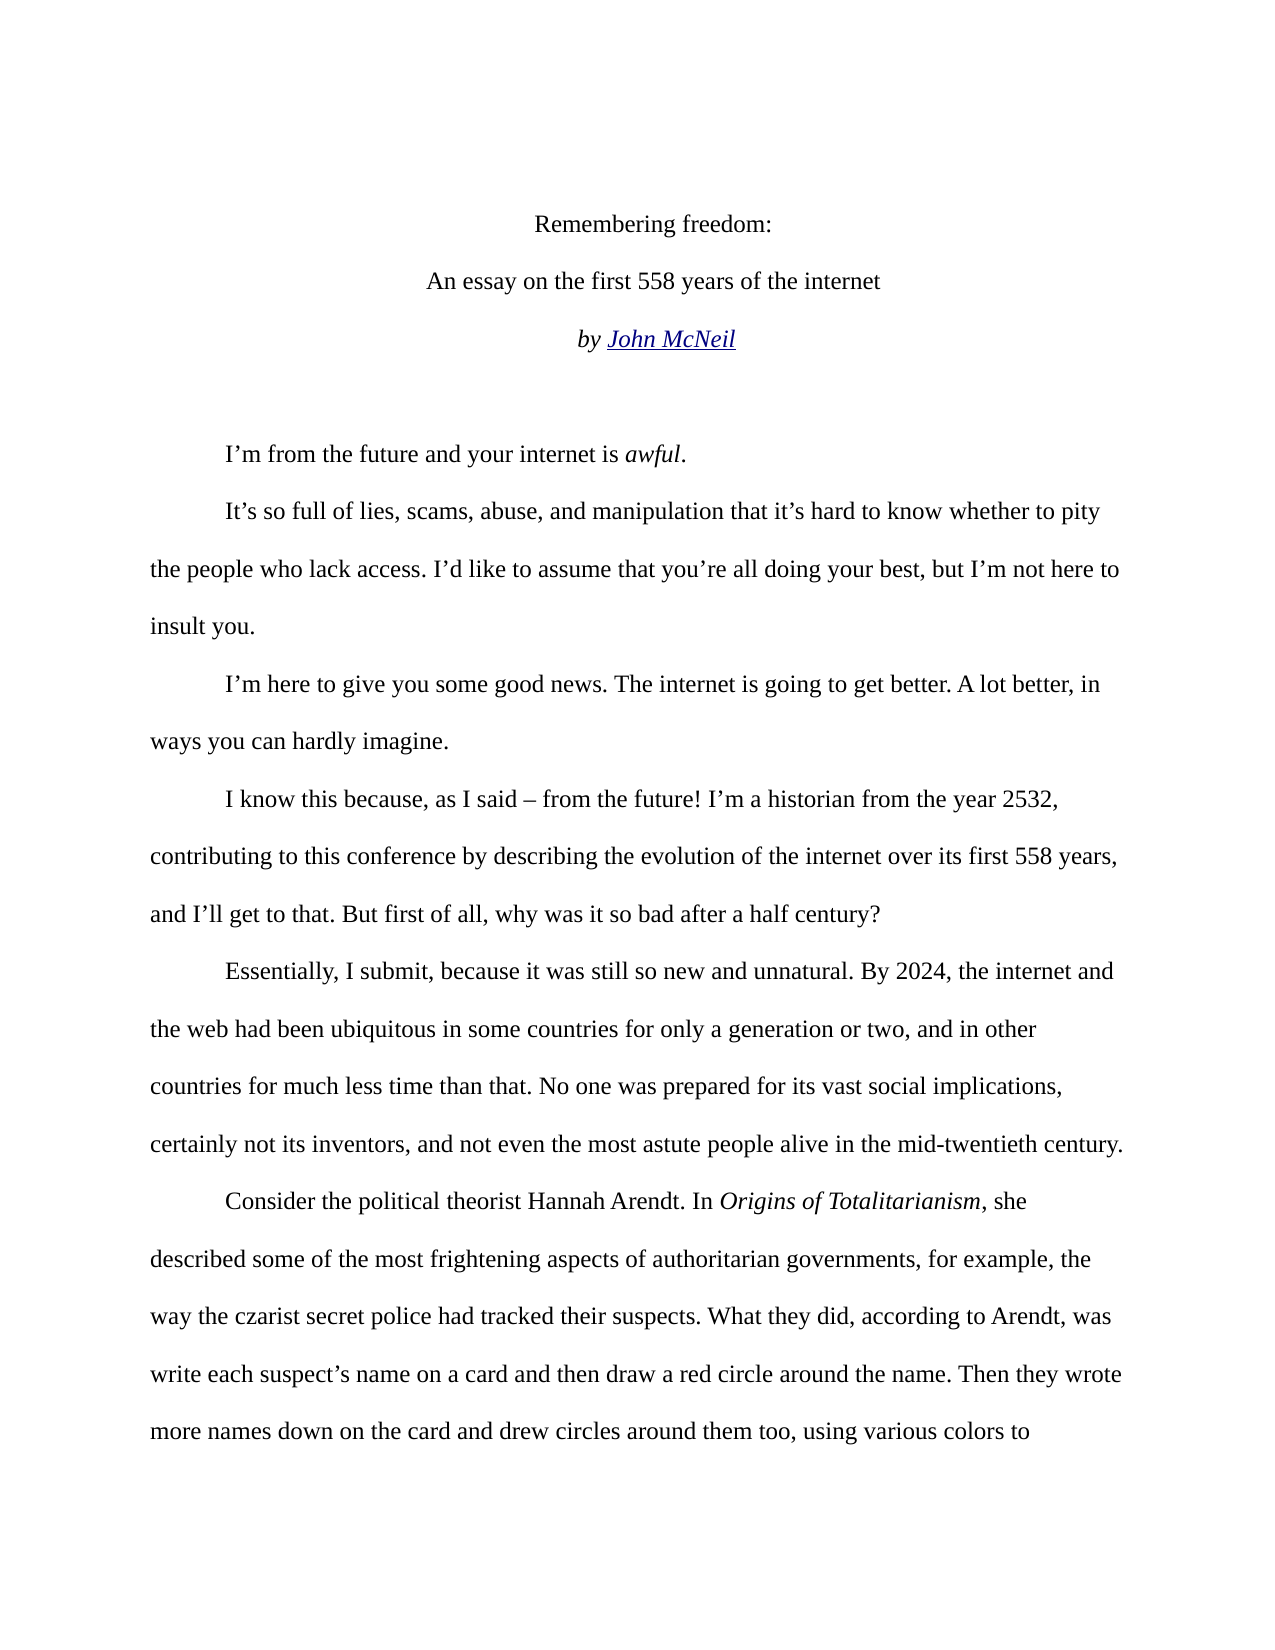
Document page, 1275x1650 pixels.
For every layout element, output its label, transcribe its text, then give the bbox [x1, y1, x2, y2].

text I’m from the future and your internet is awful. [150, 439, 1125, 467]
text I know this because, as I said – from the future! I’m a historian from the year 2532, contributing to this conference by describing the evolution of the internet over its first 558 years, and I’ll get to that. But first of all, why was it so bad after a half century? [150, 784, 1125, 927]
text I’m here to give you some good news. The internet is going to get better. A lot better, in ways you can hardly imagine. [150, 669, 1125, 755]
subtitle Remembering freedom: An essay on the first 558 years of the internet by John McNeil [187, 209, 1125, 352]
text Essentially, I submit, because it was still so new and unnatural. By 2024, the internet and the web had been ubiquitous in some countries for only a generation or two, and in other countries for much less time than that. No one was prepared for its vast social implications, certainly not its inventors, and not even the most astute people alive in the mid-twentieth century. [150, 956, 1125, 1157]
text It’s so full of lies, scams, abuse, and manipulation that it’s hard to know whether to pity the people who lack access. I’d like to assume that you’re all doing your best, but I’m not here to insult you. [150, 496, 1125, 640]
text Consider the political theorist Hannah Arendt. In Origins of Totalitarianism, she described some of the most frightening aspects of authoritarian governments, for example, the way the czarist secret police had tracked their suspects. What they did, according to Arendt, was write each suspect’s name on a card and then draw a red circle around the name. Then they wrote more names down on the card and drew circles around them too, using various colors to [150, 1186, 1125, 1445]
